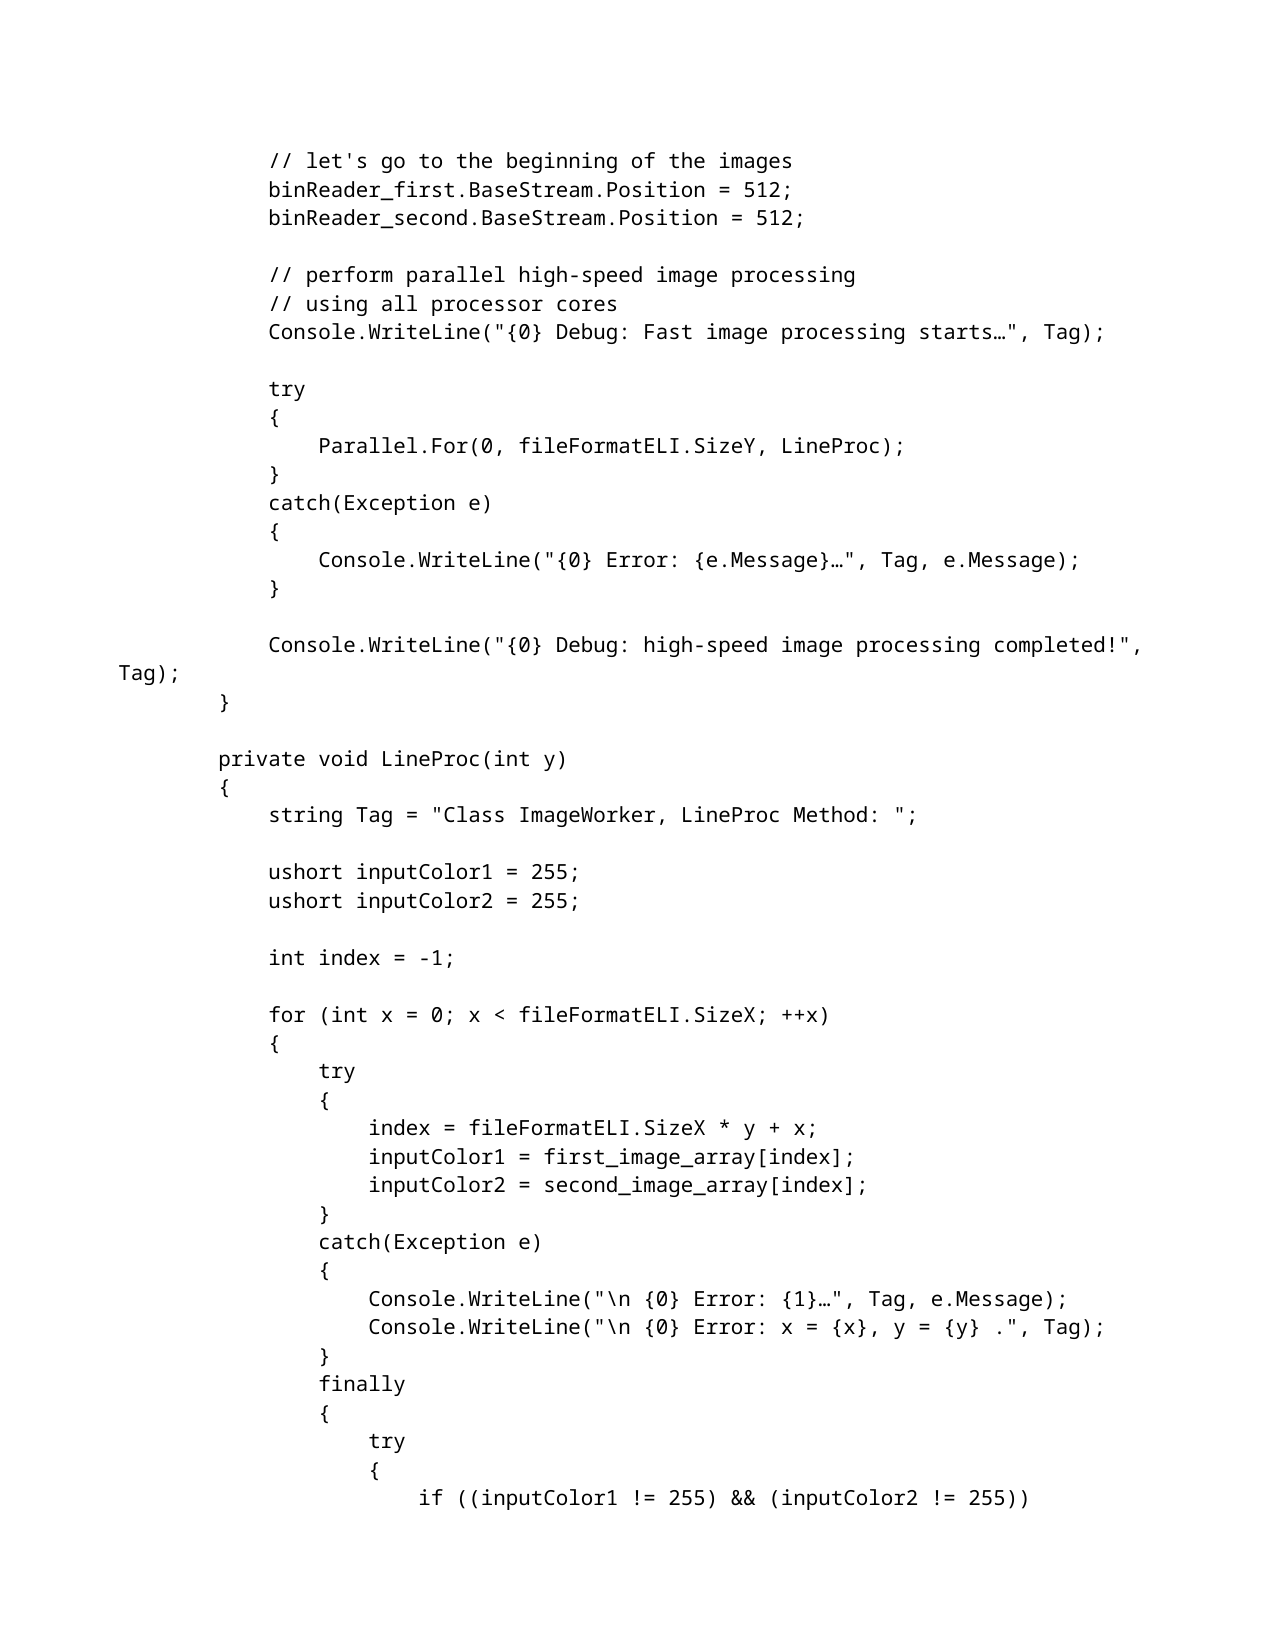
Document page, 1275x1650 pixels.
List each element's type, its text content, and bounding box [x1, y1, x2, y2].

text binReader_first.BaseStream.Position = 512; [118, 175, 1157, 203]
text finally [118, 1369, 1157, 1398]
text } [118, 459, 1157, 488]
text Console.WriteLine("\n {0} Error: {1}…", Tag, e.Message); [118, 1284, 1157, 1312]
text } [118, 573, 1157, 602]
text } [118, 1199, 1157, 1227]
text inputColor2 = second_image_array[index]; [118, 1170, 1157, 1199]
text { [118, 1085, 1157, 1113]
text catch(Exception e) [118, 1227, 1157, 1256]
text { [118, 1028, 1157, 1057]
text try [118, 1057, 1157, 1085]
text { [118, 1398, 1157, 1426]
text string Tag = "Class ImageWorker, LineProc Method: "; [118, 801, 1157, 829]
text catch(Exception e) [118, 488, 1157, 516]
text binReader_second.BaseStream.Position = 512; [118, 203, 1157, 232]
text // perform parallel high-speed image processing [118, 260, 1157, 289]
text try [118, 374, 1157, 402]
text // using all processor cores [118, 289, 1157, 317]
text { [118, 1256, 1157, 1284]
text { [118, 1455, 1157, 1483]
text Console.WriteLine("{0} Error: {e.Message}…", Tag, e.Message); [118, 545, 1157, 573]
text Parallel.For(0, fileFormatELI.SizeY, LineProc); [118, 431, 1157, 459]
text ushort inputColor1 = 255; [118, 857, 1157, 886]
text } [118, 687, 1157, 715]
text { [118, 772, 1157, 801]
text ushort inputColor2 = 255; [118, 886, 1157, 914]
text for (int x = 0; x < fileFormatELI.SizeX; ++x) [118, 1000, 1157, 1028]
text index = fileFormatELI.SizeX * y + x; [118, 1113, 1157, 1142]
text Console.WriteLine("{0} Debug: high-speed image processing completed!", Tag); [118, 630, 1157, 687]
text private void LineProc(int y) [118, 744, 1157, 772]
text Console.WriteLine("{0} Debug: Fast image processing starts…", Tag); [118, 317, 1157, 346]
text } [118, 1341, 1157, 1369]
text // let's go to the beginning of the images [118, 147, 1157, 175]
text int index = -1; [118, 943, 1157, 971]
text inputColor1 = first_image_array[index]; [118, 1142, 1157, 1170]
text try [118, 1426, 1157, 1455]
text { [118, 516, 1157, 545]
text if ((inputColor1 != 255) && (inputColor2 != 255)) [118, 1483, 1157, 1512]
text Console.WriteLine("\n {0} Error: x = {x}, y = {y} .", Tag); [118, 1312, 1157, 1341]
text { [118, 402, 1157, 431]
